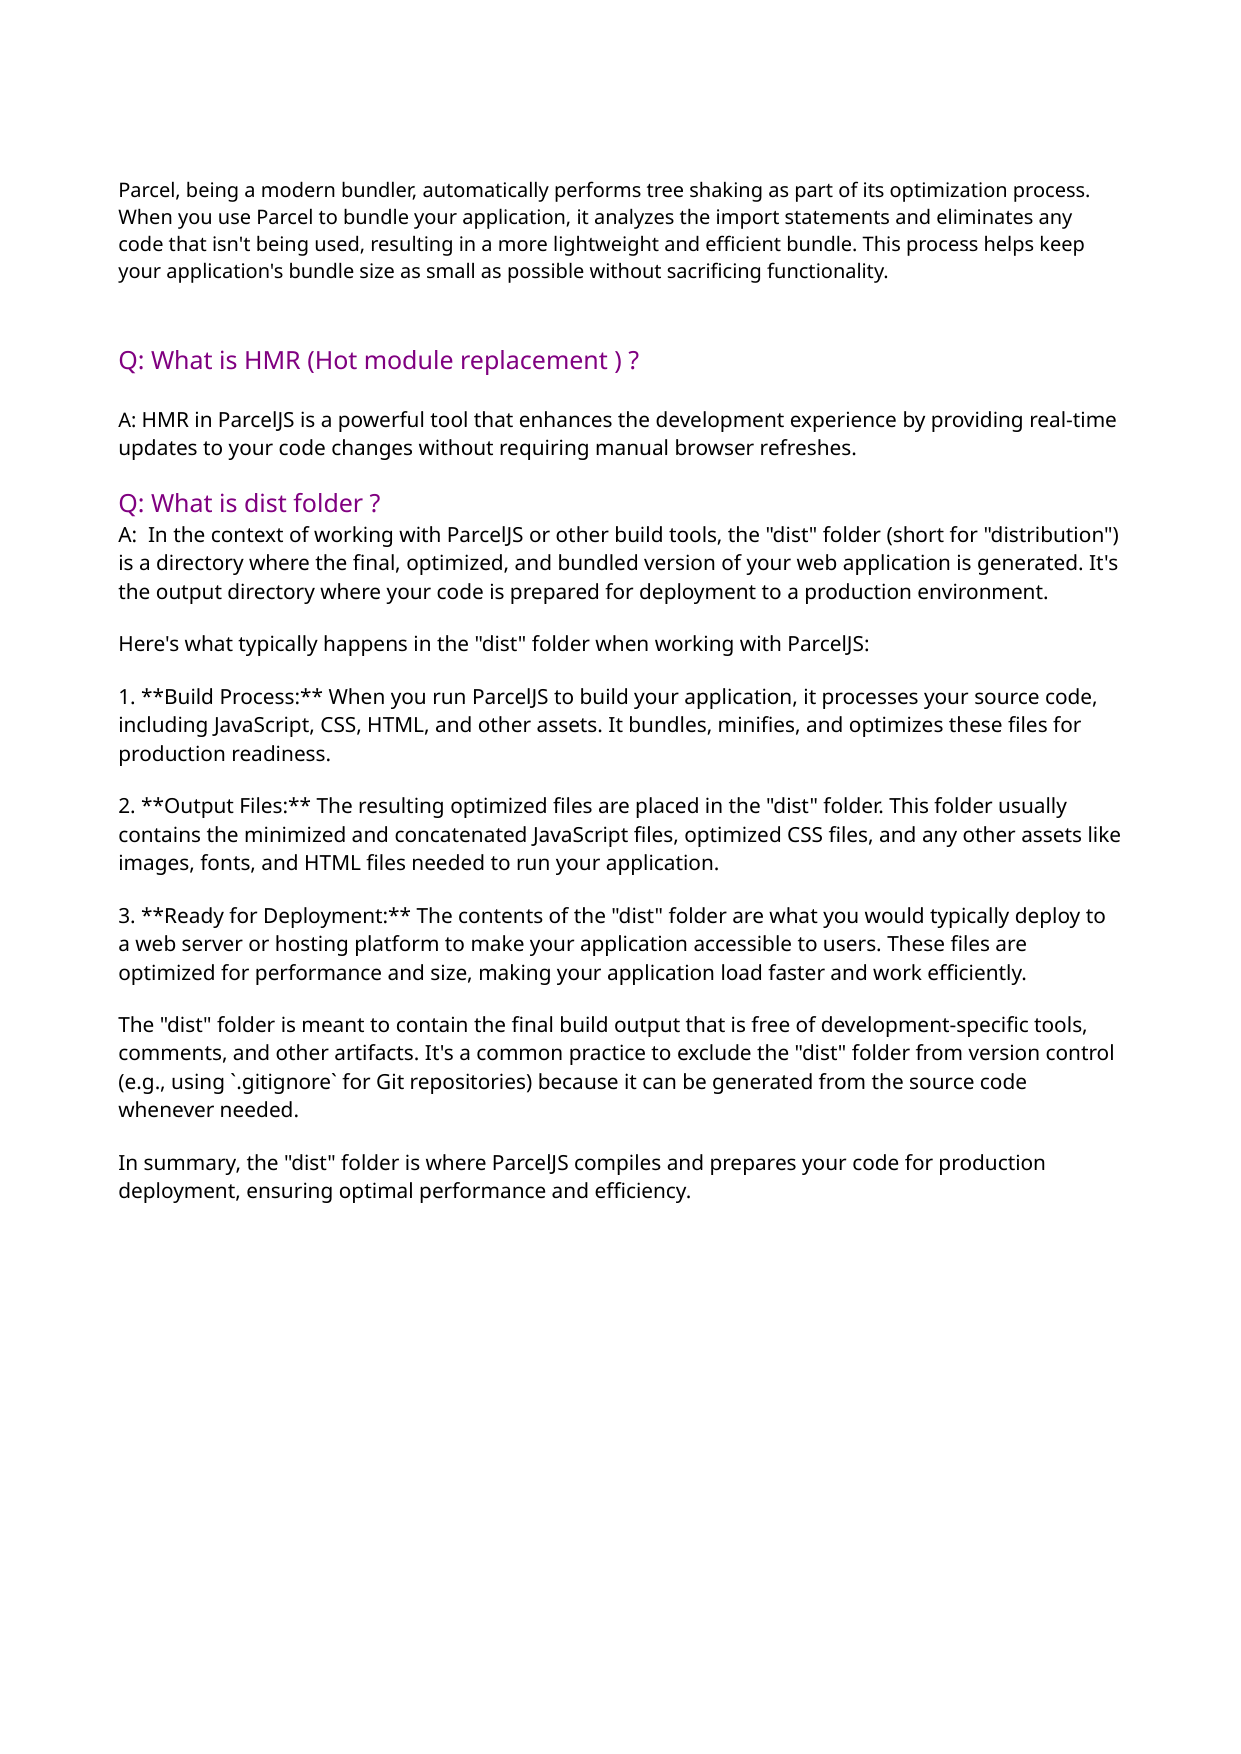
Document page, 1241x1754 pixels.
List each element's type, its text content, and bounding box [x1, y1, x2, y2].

text In summary, the "dist" folder is where ParcelJS compiles and prepares your code for production deployment, ensuring optimal performance and efficiency. [118, 1148, 1122, 1205]
text 1. **Build Process:** When you run ParcelJS to build your application, it processes your source code, including JavaScript, CSS, HTML, and other assets. It bundles, minifies, and optimizes these files for production readiness. [118, 682, 1122, 767]
text Parcel, being a modern bundler, automatically performs tree shaking as part of its optimization process. When you use Parcel to bundle your application, it analyzes the import statements and eliminates any code that isn't being used, resulting in a more lightweight and efficient bundle. This process helps keep your application's bundle size as small as possible without sacrificing functionality. [118, 176, 1122, 285]
text The "dist" folder is meant to contain the final build output that is free of development-specific tools, comments, and other artifacts. It's a common practice to exclude the "dist" folder from version control (e.g., using `.gitignore` for Git repositories) because it can be generated from the source code whenever needed. [118, 1010, 1122, 1124]
text Here's what typically happens in the "dist" folder when working with ParcelJS: [118, 629, 1122, 658]
text 2. **Output Files:** The resulting optimized files are placed in the "dist" folder. This folder usually contains the minimized and concatenated JavaScript files, optimized CSS files, and any other assets like images, fonts, and HTML files needed to run your application. [118, 791, 1122, 877]
text A: HMR in ParcelJS is a powerful tool that enhances the development experience by providing real-time updates to your code changes without requiring manual browser refreshes. [118, 405, 1122, 462]
text Q: What is dist folder ? [118, 486, 1122, 520]
text Q: What is HMR (Hot module replacement ) ? [118, 342, 1122, 376]
text A: In the context of working with ParcelJS or other build tools, the "dist" folder (short for "distribution") is a directory where the final, optimized, and bundled version of your web application is generated. It's the output directory where your code is prepared for deployment to a production environment. [118, 520, 1122, 605]
text 3. **Ready for Deployment:** The contents of the "dist" folder are what you would typically deploy to a web server or hosting platform to make your application accessible to users. These files are optimized for performance and size, making your application load faster and work efficiently. [118, 901, 1122, 986]
